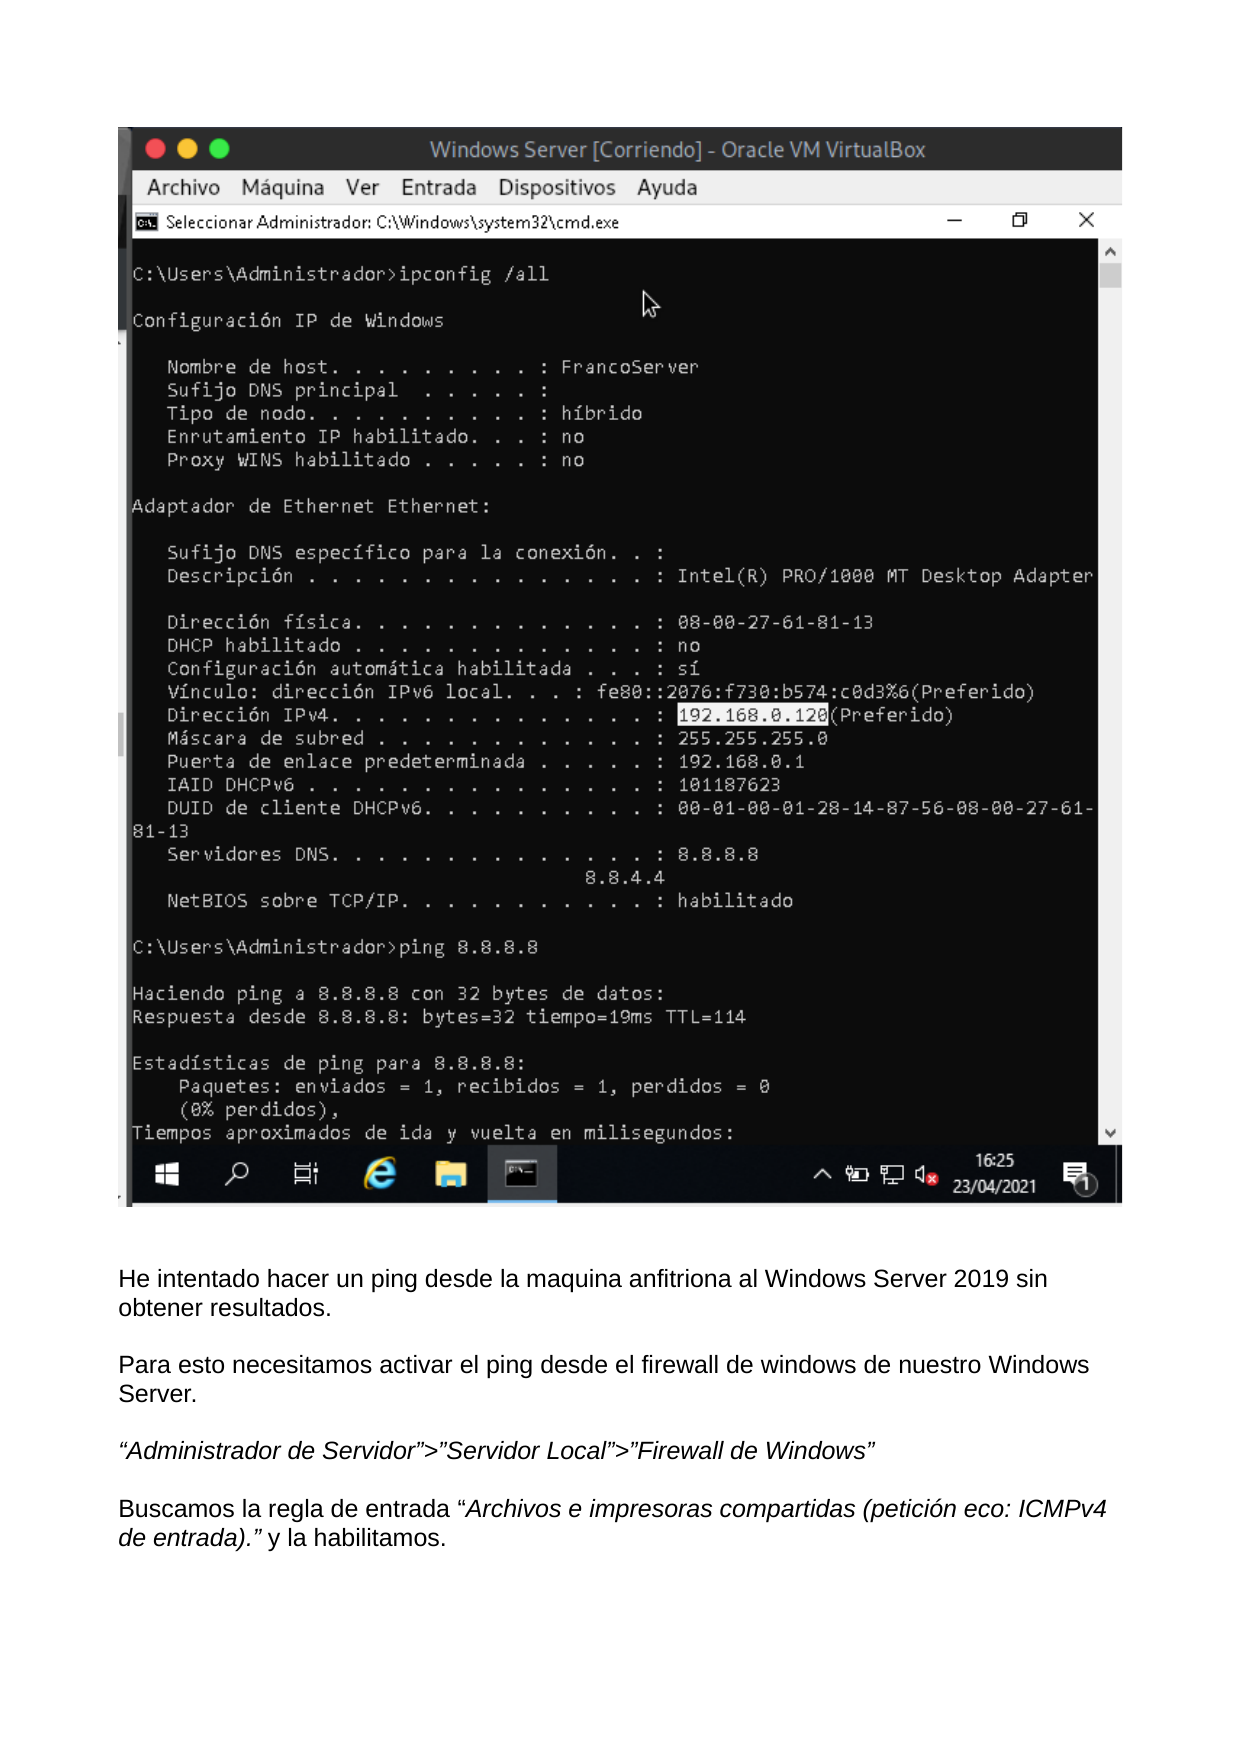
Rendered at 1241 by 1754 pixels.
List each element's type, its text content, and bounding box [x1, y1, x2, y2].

picture [118, 127, 1123, 1207]
text “Administrador de Servidor”>”Servidor Local”>”Firewall de Windows” [118, 1436, 1122, 1465]
text Para esto necesitamos activar el ping desde el firewall de windows de nuestro Windows Server. [118, 1350, 1122, 1408]
text Buscamos la regla de entrada “Archivos e impresoras compartidas (petición eco: ICMPv4 de entrada).” y la habilitamos. [118, 1494, 1122, 1551]
text He intentado hacer un ping desde la maquina anfitriona al Windows Server 2019 sin obtener resultados. [118, 1264, 1122, 1321]
